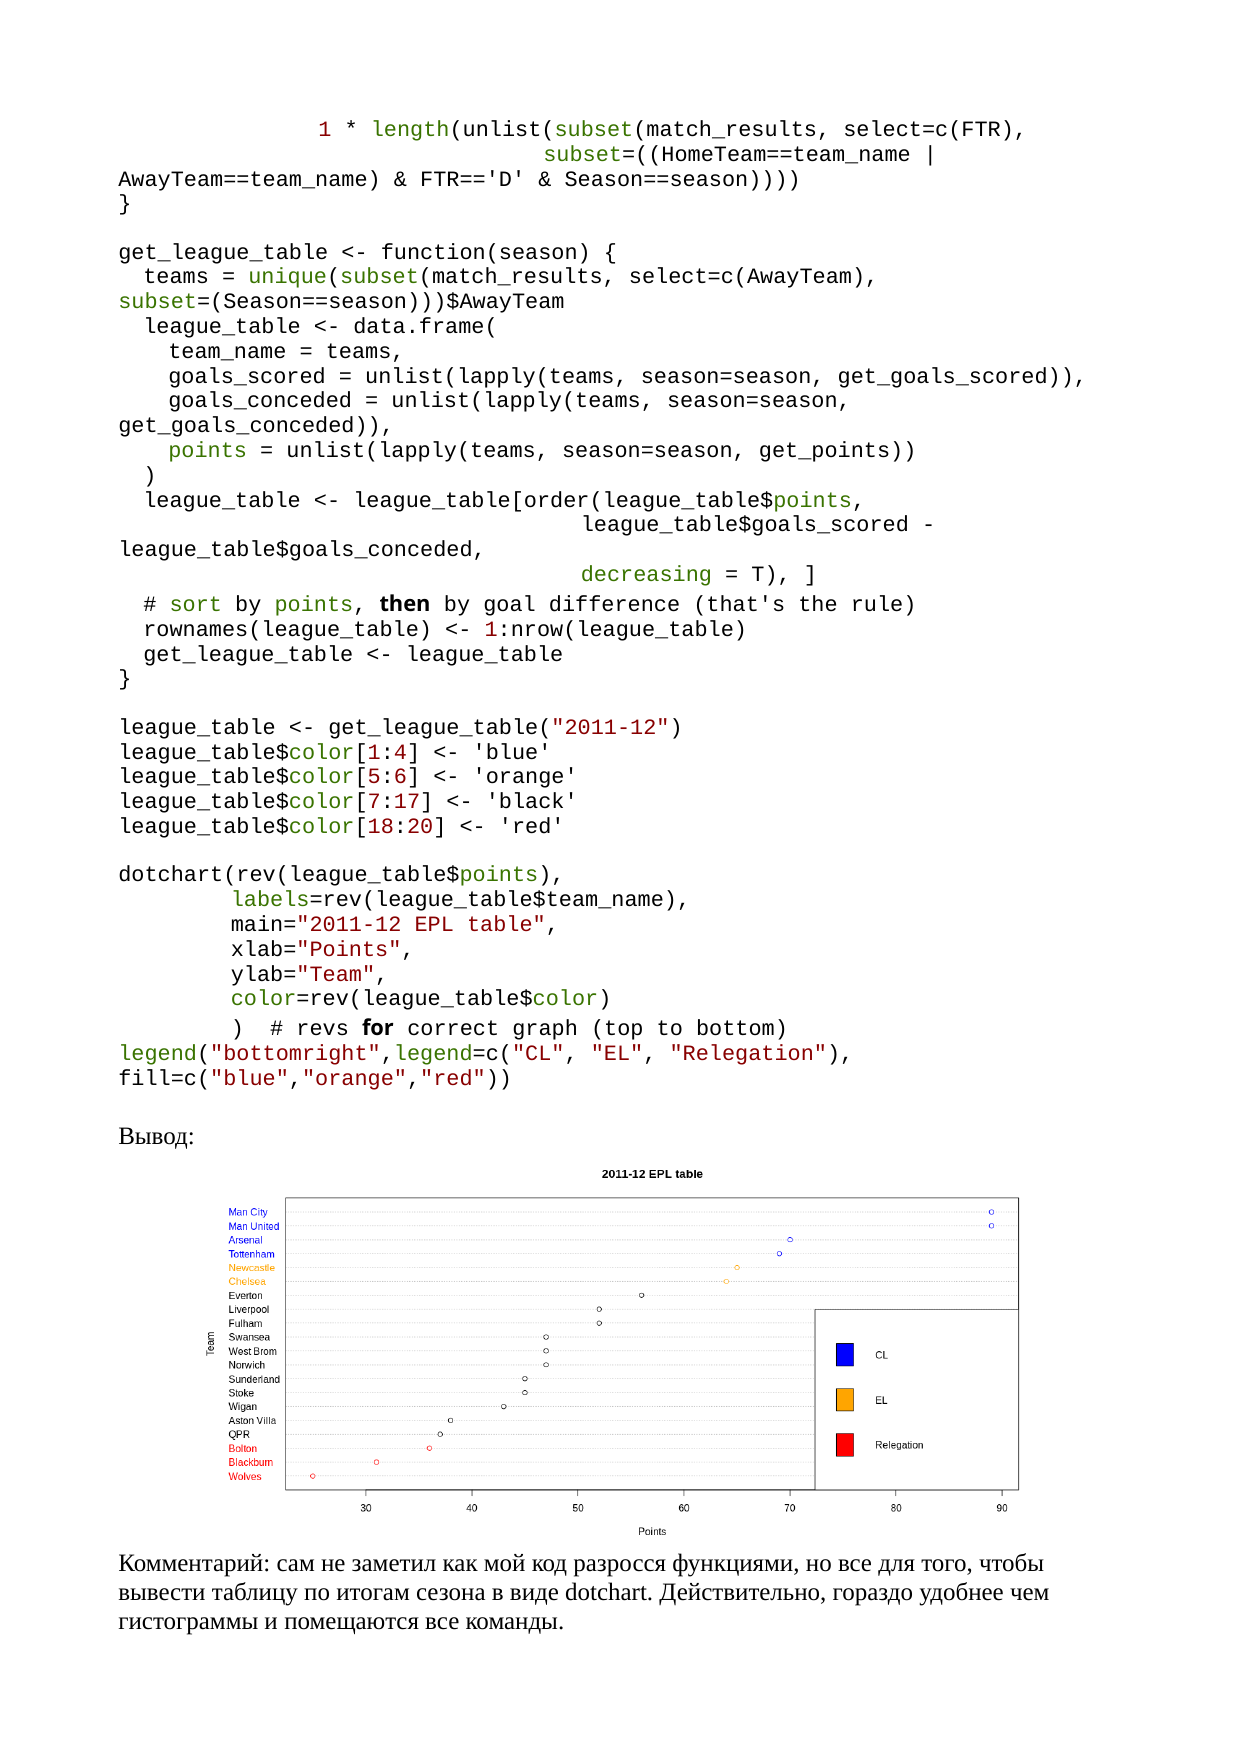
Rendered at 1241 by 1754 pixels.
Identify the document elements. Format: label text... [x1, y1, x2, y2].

text league_table <- data.frame( [118, 315, 1122, 340]
text teams = unique(subset(match_results, select=c(AwayTeam), subset=(Season==season)))$AwayTeam [118, 266, 1122, 315]
text ylab="Team", [118, 963, 1122, 988]
text league_table$color[5:6] <- 'orange' [118, 766, 1122, 790]
text league_table <- league_table[order(league_table$points, [118, 489, 1122, 514]
text labels=rev(league_table$team_name), [118, 888, 1122, 913]
text Вывод: [118, 1121, 1122, 1149]
text ) # revs for correct graph (top to bottom) [118, 1012, 1122, 1042]
picture [198, 1149, 1042, 1549]
text league_table$color[1:4] <- 'blue' [118, 741, 1122, 766]
text league_table$goals_scored - league_table$goals_conceded, [118, 514, 1122, 563]
text league_table$color[18:20] <- 'red' [118, 815, 1122, 840]
text # sort by points, then by goal difference (that's the rule) [118, 588, 1122, 618]
text league_table$color[7:17] <- 'black' [118, 790, 1122, 815]
text ) [118, 464, 1122, 489]
text team_name = teams, [118, 340, 1122, 365]
text decreasing = T), ] [118, 563, 1122, 588]
text 1 * length(unlist(subset(match_results, select=c(FTR), [118, 118, 1122, 143]
text goals_scored = unlist(lapply(teams, season=season, get_goals_scored)), [118, 365, 1122, 390]
text main="2011-12 EPL table", [118, 913, 1122, 938]
text get_league_table <- function(season) { [118, 241, 1122, 266]
text get_league_table <- league_table [118, 643, 1122, 668]
text legend("bottomright",legend=c("CL", "EL", "Relegation"), fill=c("blue","orange","red")) [118, 1042, 1122, 1092]
text subset=((HomeTeam==team_name | AwayTeam==team_name) & FTR=='D' & Season==season)))) [118, 143, 1122, 192]
text } [118, 668, 1122, 692]
text Комментарий: сам не заметил как мой код разросся функциями, но все для того, чтобы вывести таблицу по итогам сезона в виде dotchart. Действительно, гораздо удобнее чем гистограммы и помещаются все команды. [118, 1149, 1122, 1635]
text league_table <- get_league_table("2011-12") [118, 716, 1122, 741]
text color=rev(league_table$color) [118, 988, 1122, 1012]
text dotchart(rev(league_table$points), [118, 864, 1122, 888]
text } [118, 192, 1122, 217]
text points = unlist(lapply(teams, season=season, get_points)) [118, 439, 1122, 464]
text goals_conceded = unlist(lapply(teams, season=season, get_goals_conceded)), [118, 390, 1122, 439]
text rownames(league_table) <- 1:nrow(league_table) [118, 618, 1122, 643]
text xlab="Points", [118, 938, 1122, 963]
